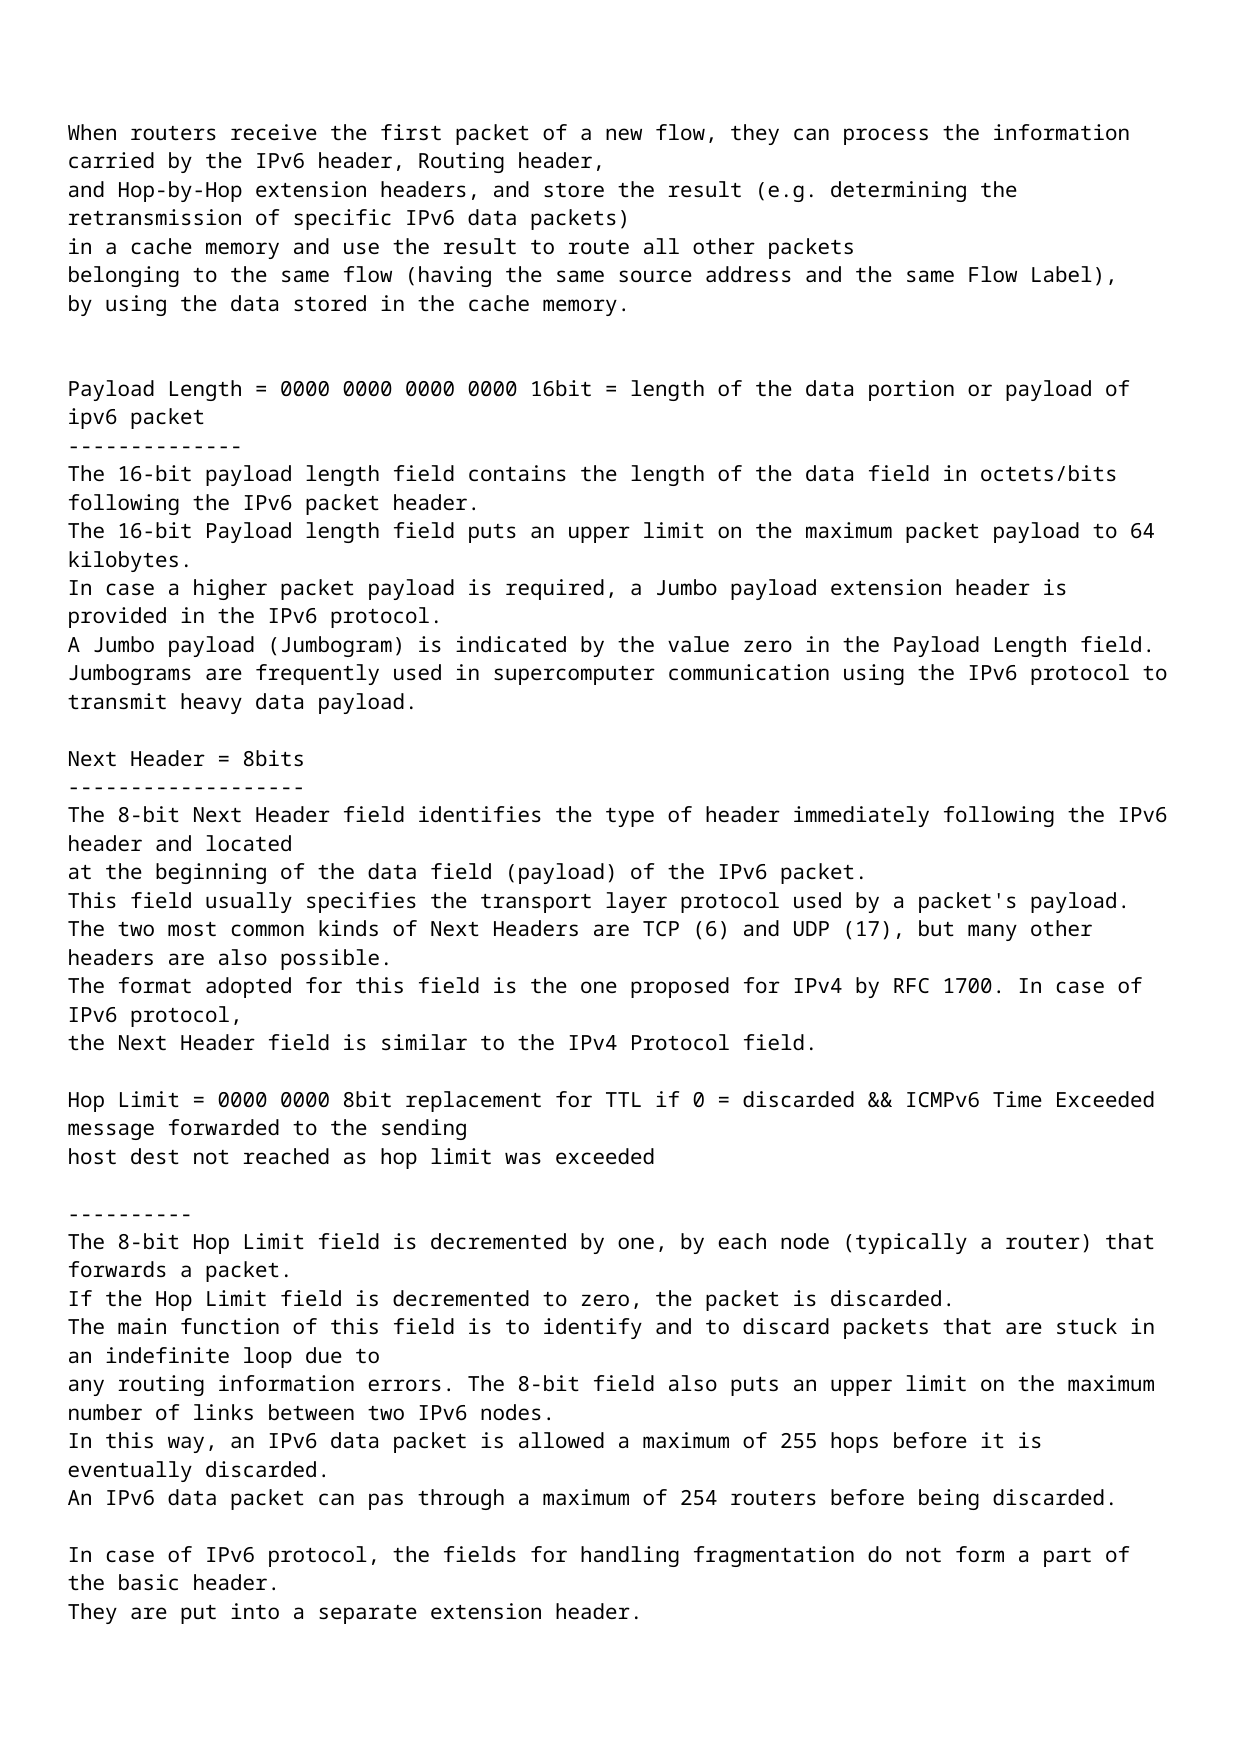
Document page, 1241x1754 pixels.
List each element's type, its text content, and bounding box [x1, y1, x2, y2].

text Next Header = 8bits [67, 744, 1173, 772]
text at the beginning of the data field (payload) of the IPv6 packet. [67, 857, 1173, 886]
text The 8-bit Hop Limit field is decremented by one, by each node (typically a router) that forwards a packet. [67, 1227, 1173, 1284]
text The 16-bit payload length field contains the length of the data field in octets/bits following the IPv6 packet header. [67, 459, 1173, 516]
text by using the data stored in the cache memory. [67, 289, 1173, 317]
text Hop Limit = 0000 0000 8bit replacement for TTL if 0 = discarded && ICMPv6 Time Exceeded message forwarded to the sending [67, 1085, 1173, 1142]
text The 16-bit Payload length field puts an upper limit on the maximum packet payload to 64 kilobytes. [67, 516, 1173, 573]
text belonging to the same flow (having the same source address and the same Flow Label), [67, 260, 1173, 289]
text The 8-bit Next Header field identifies the type of header immediately following the IPv6 header and located [67, 801, 1173, 857]
text host dest not reached as hop limit was exceeded [67, 1142, 1173, 1170]
text -------------- [67, 431, 1173, 459]
text In case a higher packet payload is required, a Jumbo payload extension header is provided in the IPv6 protocol. [67, 573, 1173, 630]
text the Next Header field is similar to the IPv4 Protocol field. [67, 1028, 1173, 1057]
text and Hop-by-Hop extension headers, and store the result (e.g. determining the retransmission of specific IPv6 data packets) [67, 175, 1173, 232]
text Jumbograms are frequently used in supercomputer communication using the IPv6 protocol to transmit heavy data payload. [67, 658, 1173, 715]
text in a cache memory and use the result to route all other packets [67, 232, 1173, 260]
text The format adopted for this field is the one proposed for IPv4 by RFC 1700. In case of IPv6 protocol, [67, 971, 1173, 1028]
text They are put into a separate extension header. [67, 1597, 1173, 1625]
text In case of IPv6 protocol, the fields for handling fragmentation do not form a part of the basic header. [67, 1540, 1173, 1597]
text If the Hop Limit field is decremented to zero, the packet is discarded. [67, 1284, 1173, 1312]
text The main function of this field is to identify and to discard packets that are stuck in an indefinite loop due to [67, 1312, 1173, 1369]
text In this way, an IPv6 data packet is allowed a maximum of 255 hops before it is eventually discarded. [67, 1426, 1173, 1483]
text ---------- [67, 1199, 1173, 1227]
text An IPv6 data packet can pas through a maximum of 254 routers before being discarded. [67, 1483, 1173, 1512]
text Payload Length = 0000 0000 0000 0000 16bit = length of the data portion or payload of ipv6 packet [67, 374, 1173, 431]
text When routers receive the first packet of a new flow, they can process the information carried by the IPv6 header, Routing header, [67, 118, 1173, 175]
text any routing information errors. The 8-bit field also puts an upper limit on the maximum number of links between two IPv6 nodes. [67, 1369, 1173, 1426]
text ------------------- [67, 772, 1173, 801]
text A Jumbo payload (Jumbogram) is indicated by the value zero in the Payload Length field. [67, 630, 1173, 658]
text This field usually specifies the transport layer protocol used by a packet's payload. [67, 886, 1173, 914]
text The two most common kinds of Next Headers are TCP (6) and UDP (17), but many other headers are also possible. [67, 914, 1173, 971]
